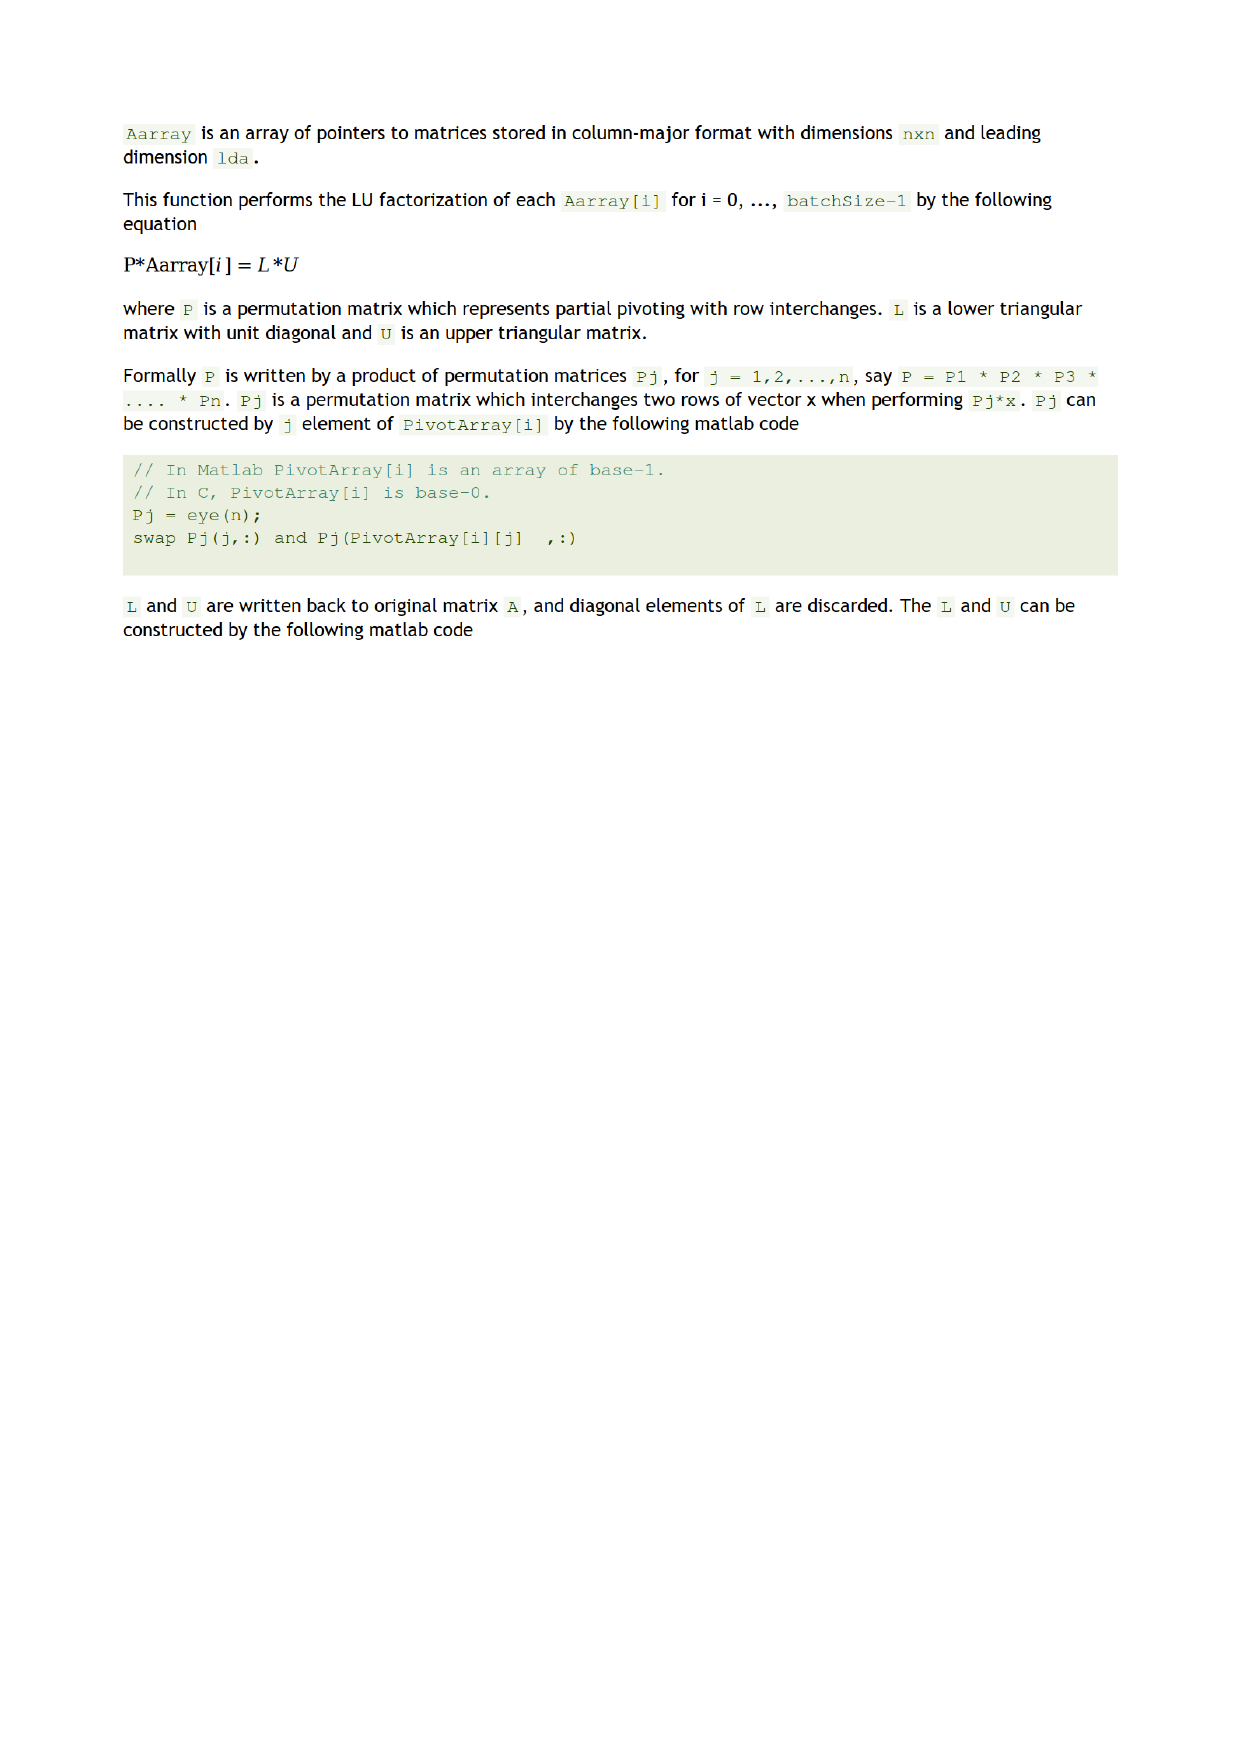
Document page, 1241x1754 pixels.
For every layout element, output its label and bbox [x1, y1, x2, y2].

picture [118, 118, 1123, 656]
